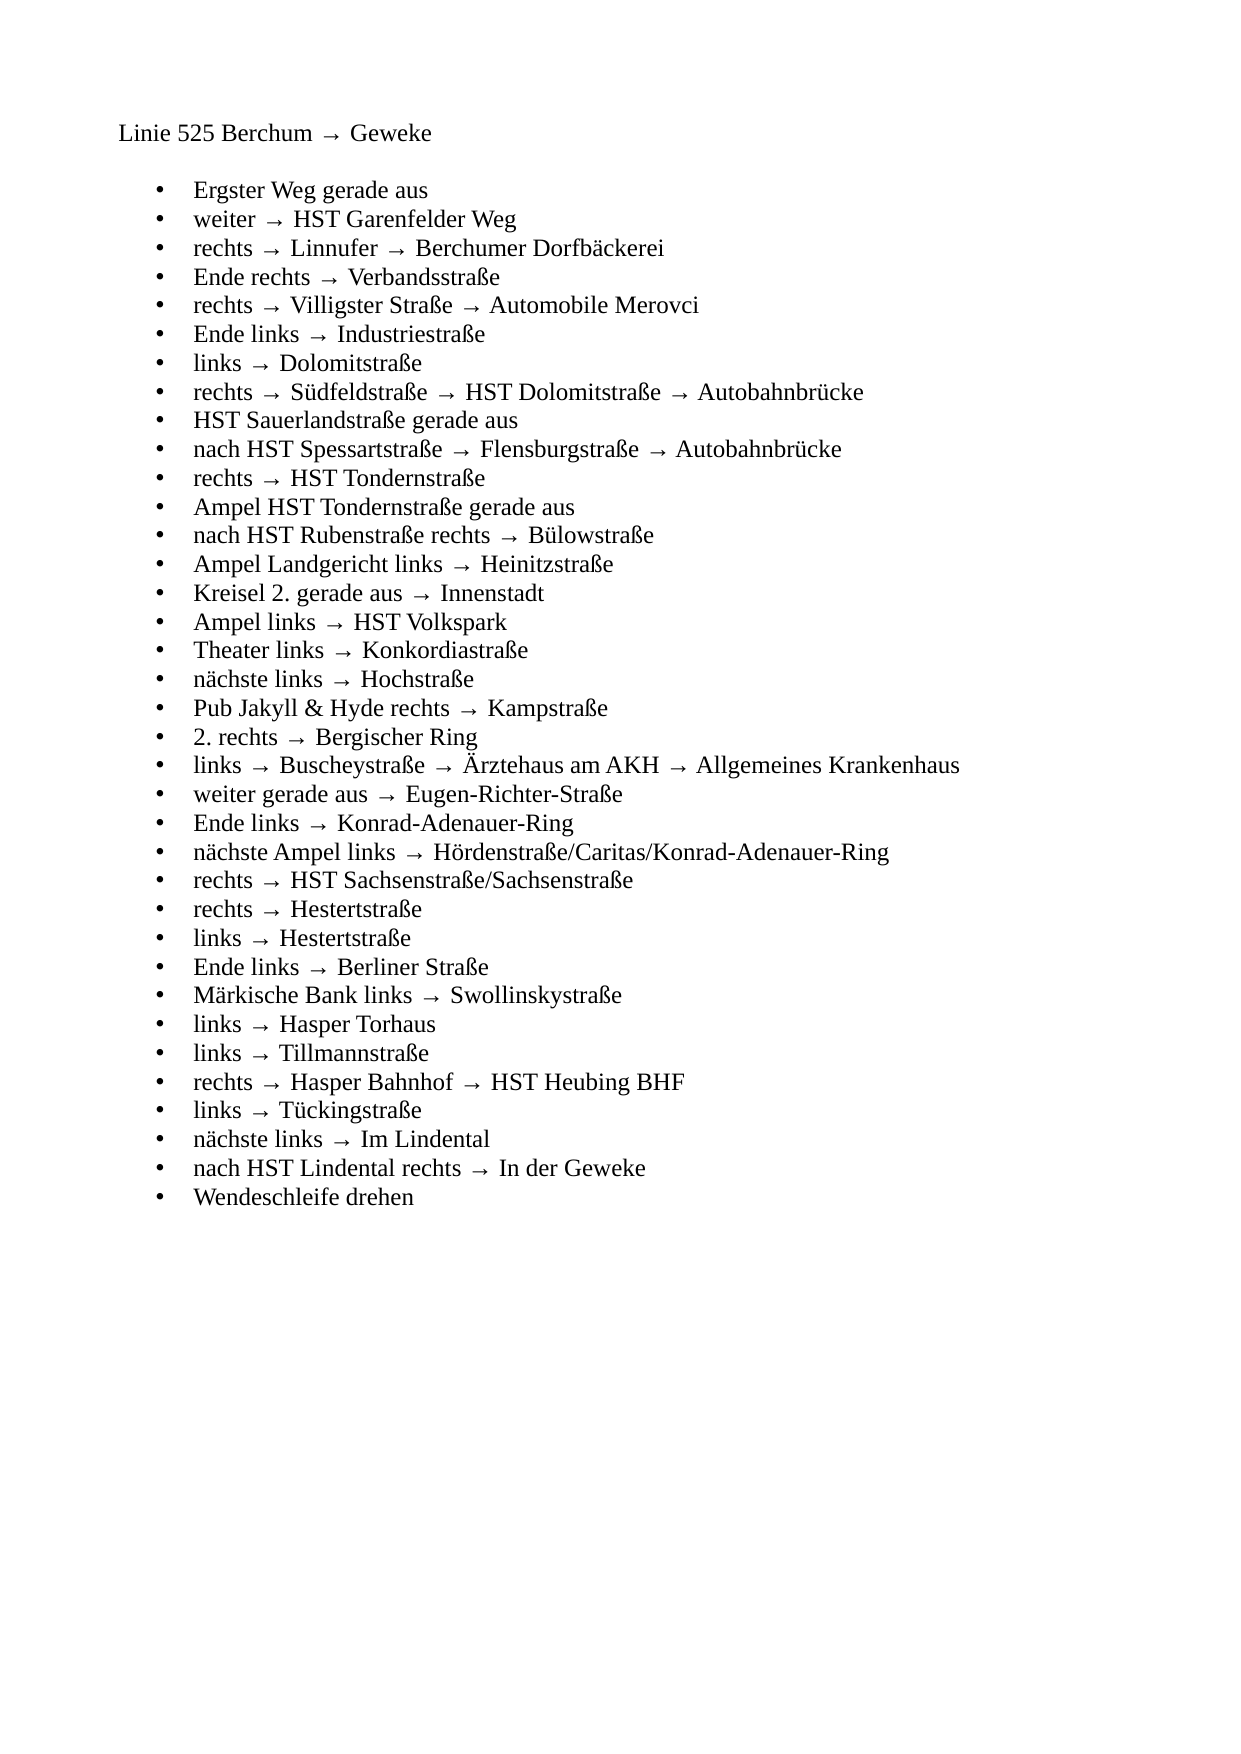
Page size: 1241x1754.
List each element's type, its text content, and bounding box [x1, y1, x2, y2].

list Ampel Landgericht links → Heinitzstraße [156, 549, 1122, 578]
list links → Buscheystraße → Ärztehaus am AKH → Allgemeines Krankenhaus [156, 751, 1122, 779]
list Ende rechts → Verbandsstraße [156, 262, 1122, 291]
list nach HST Spessartstraße → Flensburgstraße → Autobahnbrücke [156, 434, 1122, 463]
list Theater links → Konkordiastraße [156, 636, 1122, 664]
list nächste links → Hochstraße [156, 664, 1122, 693]
list rechts → Linnufer → Berchumer Dorfbäckerei [156, 233, 1122, 262]
list Ampel HST Tondernstraße gerade aus [156, 492, 1122, 521]
list links → Dolomitstraße [156, 348, 1122, 377]
list Ende links → Berliner Straße [156, 952, 1122, 981]
list 2. rechts → Bergischer Ring [156, 722, 1122, 751]
list Ende links → Konrad-Adenauer-Ring [156, 808, 1122, 837]
list Ende links → Industriestraße [156, 319, 1122, 348]
list nächste Ampel links → Hördenstraße/Caritas/Konrad-Adenauer-Ring [156, 837, 1122, 866]
list Wendeschleife drehen [156, 1182, 1122, 1211]
list links → Tillmannstraße [156, 1038, 1122, 1067]
list links → Tückingstraße [156, 1096, 1122, 1124]
list Ampel links → HST Volkspark [156, 607, 1122, 636]
list nach HST Rubenstraße rechts → Bülowstraße [156, 521, 1122, 549]
list Märkische Bank links → Swollinskystraße [156, 981, 1122, 1009]
list rechts → Villigster Straße → Automobile Merovci [156, 291, 1122, 319]
list rechts → Südfeldstraße → HST Dolomitstraße → Autobahnbrücke [156, 377, 1122, 406]
list Kreisel 2. gerade aus → Innenstadt [156, 578, 1122, 607]
text Linie 525 Berchum → Geweke [118, 118, 1122, 147]
list Pub Jakyll & Hyde rechts → Kampstraße [156, 693, 1122, 722]
list links → Hasper Torhaus [156, 1009, 1122, 1038]
list nächste links → Im Lindental [156, 1124, 1122, 1153]
list rechts → Hasper Bahnhof → HST Heubing BHF [156, 1067, 1122, 1096]
list weiter → HST Garenfelder Weg [156, 204, 1122, 233]
list rechts → HST Tondernstraße [156, 463, 1122, 492]
list HST Sauerlandstraße gerade aus [156, 406, 1122, 434]
list rechts → HST Sachsenstraße/Sachsenstraße [156, 866, 1122, 894]
list nach HST Lindental rechts → In der Geweke [156, 1153, 1122, 1182]
list weiter gerade aus → Eugen-Richter-Straße [156, 779, 1122, 808]
list links → Hestertstraße [156, 923, 1122, 952]
list Ergster Weg gerade aus [156, 176, 1122, 204]
list rechts → Hestertstraße [156, 894, 1122, 923]
